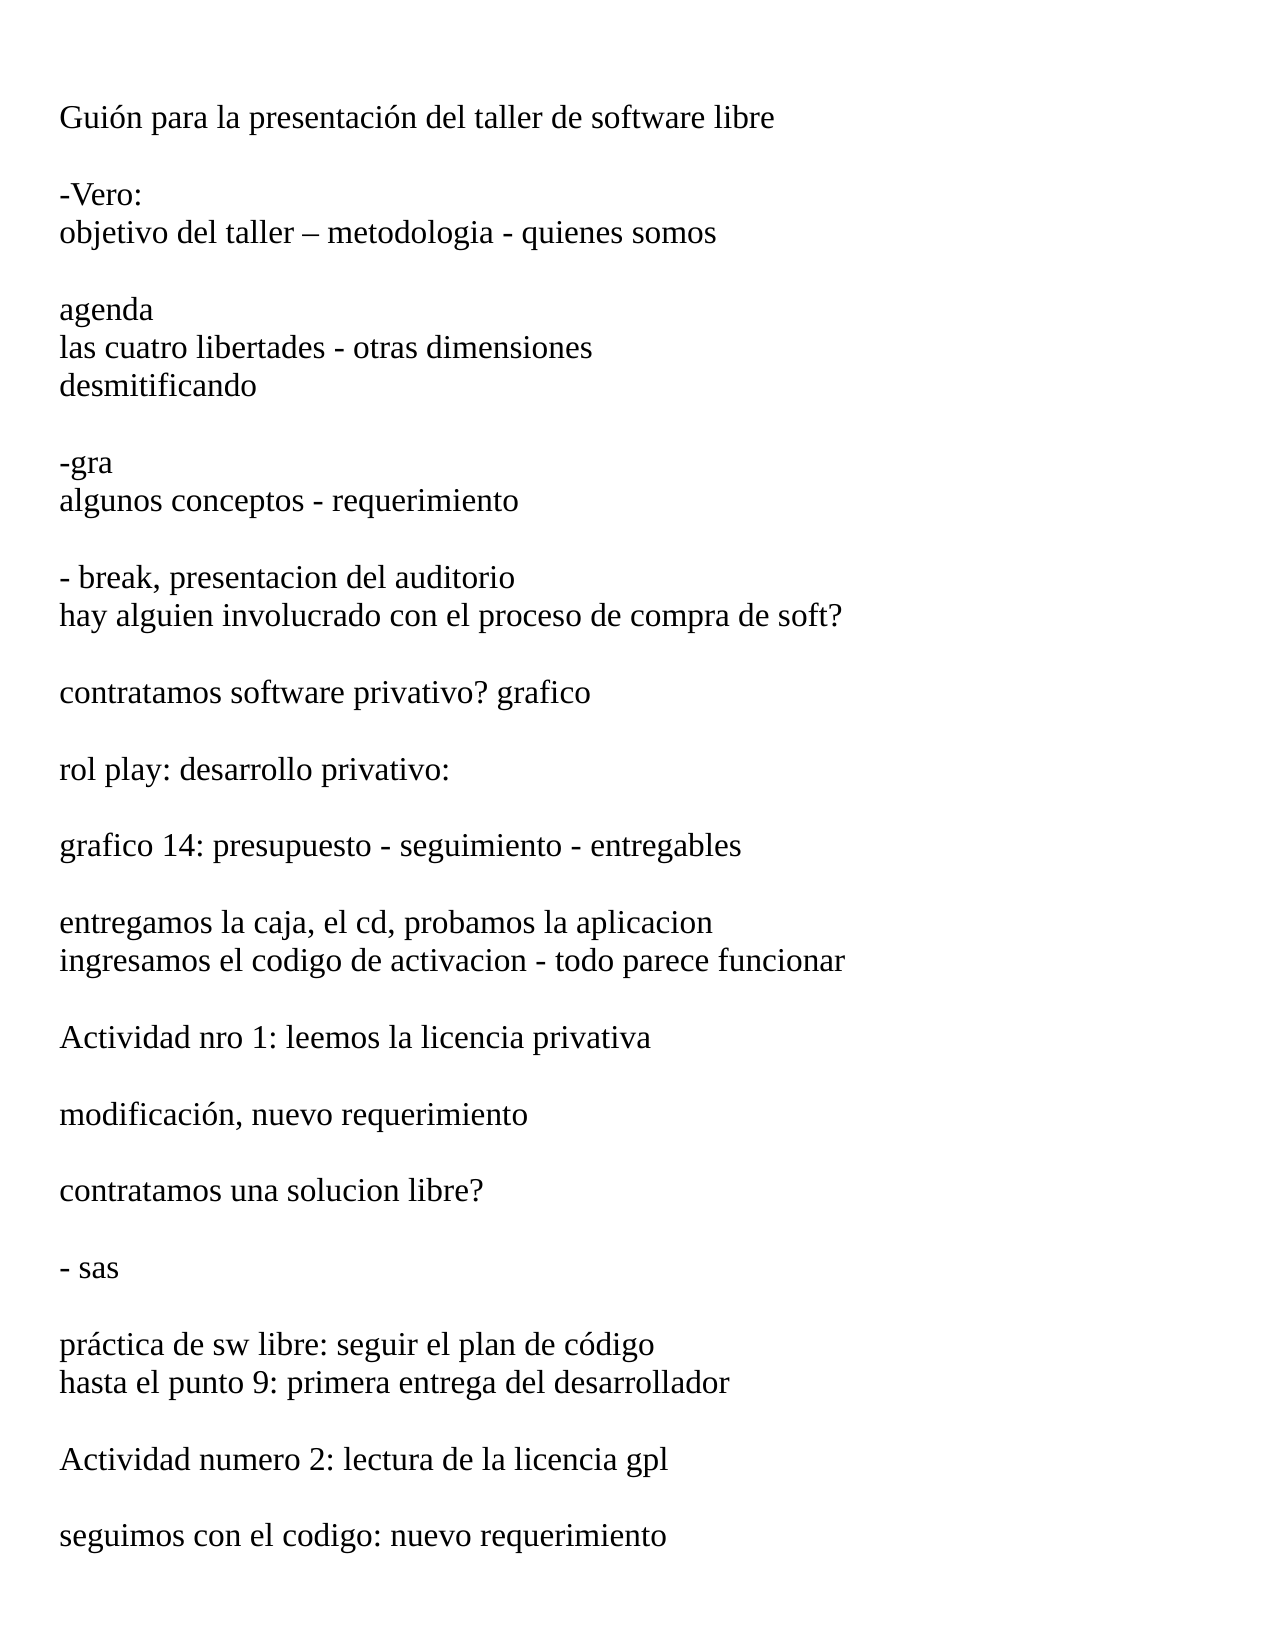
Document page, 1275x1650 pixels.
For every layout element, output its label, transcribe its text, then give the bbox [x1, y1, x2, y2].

text Actividad numero 2: lectura de la licencia gpl [59, 1439, 1216, 1477]
text - break, presentacion del auditorio [59, 557, 1216, 596]
text - sas [59, 1247, 1216, 1286]
text las cuatro libertades - otras dimensiones [59, 327, 1216, 366]
text objetivo del taller – metodologia - quienes somos [59, 212, 1216, 251]
text grafico 14: presupuesto - seguimiento - entregables [59, 826, 1216, 864]
text rol play: desarrollo privativo: [59, 749, 1216, 787]
text ingresamos el codigo de activacion - todo parece funcionar [59, 941, 1216, 979]
text -Vero: [59, 174, 1216, 212]
text contratamos software privativo? grafico [59, 672, 1216, 711]
text modificación, nuevo requerimiento [59, 1094, 1216, 1132]
text hasta el punto 9: primera entrega del desarrollador [59, 1362, 1216, 1401]
text hay alguien involucrado con el proceso de compra de soft? [59, 596, 1216, 634]
text contratamos una solucion libre? [59, 1171, 1216, 1209]
text Actividad nro 1: leemos la licencia privativa [59, 1017, 1216, 1056]
text práctica de sw libre: seguir el plan de código [59, 1324, 1216, 1362]
text algunos conceptos - requerimiento [59, 481, 1216, 519]
text agenda [59, 289, 1216, 327]
text Guión para la presentación del taller de software libre [59, 97, 1216, 136]
text entregamos la caja, el cd, probamos la aplicacion [59, 902, 1216, 941]
text desmitificando [59, 366, 1216, 404]
text -gra [59, 442, 1216, 481]
text seguimos con el codigo: nuevo requerimiento [59, 1516, 1216, 1554]
